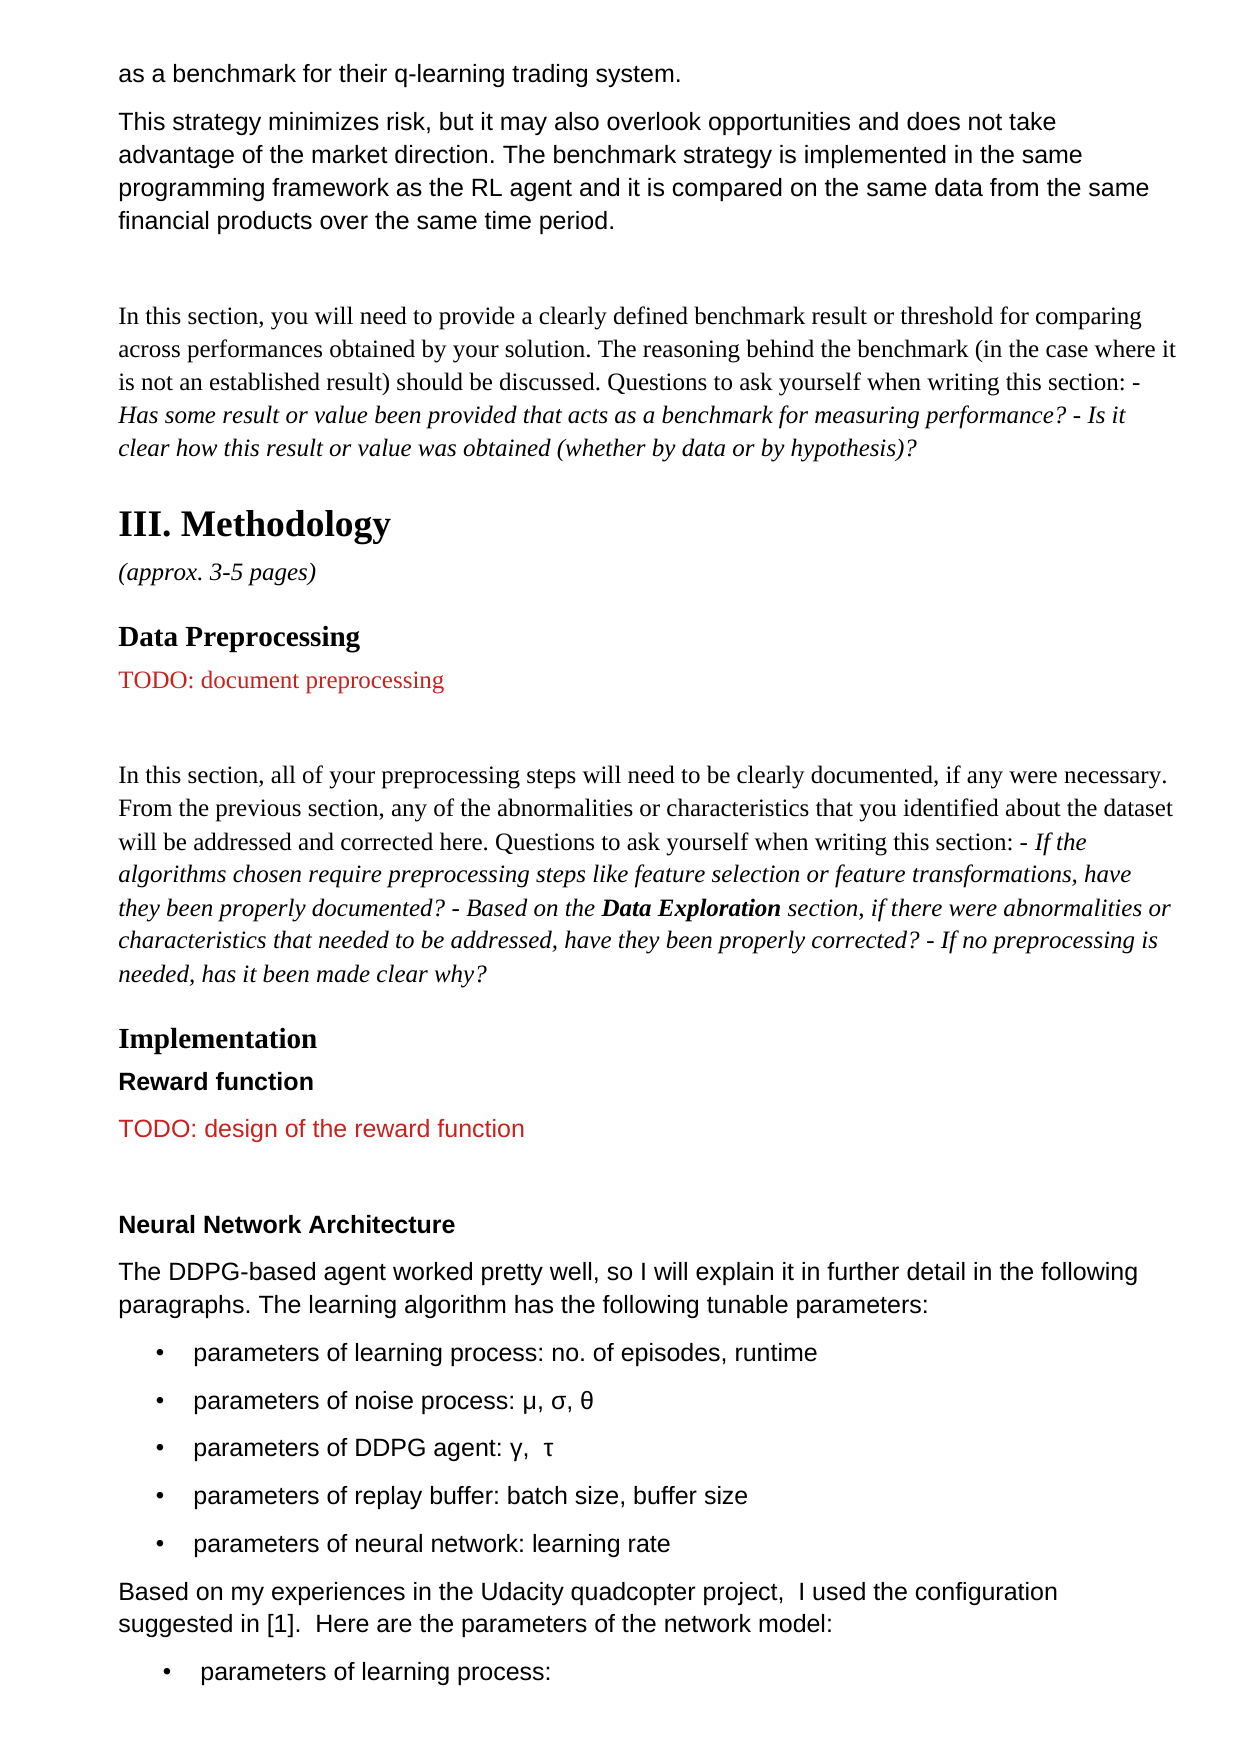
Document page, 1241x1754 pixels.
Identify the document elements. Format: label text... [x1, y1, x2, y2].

subtitle Implementation [118, 1021, 1181, 1054]
list parameters of learning process: no. of episodes, runtime [156, 1338, 1181, 1367]
subtitle Data Preprocessing [118, 619, 1181, 653]
list parameters of learning process: [163, 1657, 1181, 1686]
text (approx. 3-5 pages) [118, 557, 1181, 586]
subtitle III. Methodology [118, 501, 1181, 544]
list parameters of neural network: learning rate [156, 1529, 1181, 1558]
list parameters of replay buffer: batch size, buffer size [156, 1481, 1181, 1510]
text Neural Network Architecture [118, 1210, 1181, 1238]
text as a benchmark for their q-learning trading system. [118, 59, 1181, 88]
text In this section, you will need to provide a clearly defined benchmark result or threshold for comparing across performances obtained by your solution. The reasoning behind the benchmark (in the case where it is not an established result) should be discussed. Questions to ask yourself when writing this section: - Has some result or value been provided that acts as a benchmark for measuring performance? - Is it clear how this result or value was obtained (whether by data or by hypothesis)? [118, 301, 1181, 462]
text In this section, all of your preprocessing steps will need to be clearly documented, if any were necessary. From the previous section, any of the abnormalities or characteristics that you identified about the dataset will be addressed and corrected here. Questions to ask yourself when writing this section: - If the algorithms chosen require preprocessing steps like feature selection or feature transformations, have they been properly documented? - Based on the Data Exploration section, if there were abnormalities or characteristics that needed to be addressed, have they been properly corrected? - If no preprocessing is needed, has it been made clear why? [118, 761, 1181, 987]
list parameters of DDPG agent: γ, τ [156, 1433, 1181, 1462]
text This strategy minimizes risk, but it may also overlook opportunities and does not take advantage of the market direction. The benchmark strategy is implemented in the same programming framework as the RL agent and it is compared on the same data from the same financial products over the same time period. [118, 107, 1181, 234]
text The DDPG-based agent worked pretty well, so I will explain it in further detail in the following paragraphs. The learning algorithm has the following tunable parameters: [118, 1257, 1181, 1319]
text Reward function [118, 1067, 1181, 1096]
list parameters of noise process: μ, σ, θ [156, 1386, 1181, 1414]
text TODO: document preprocessing [118, 665, 1181, 694]
text TODO: design of the reward function [118, 1114, 1181, 1143]
text Based on my experiences in the Udacity quadcopter project, I used the configuration suggested in [1]. Here are the parameters of the network model: [118, 1576, 1181, 1638]
